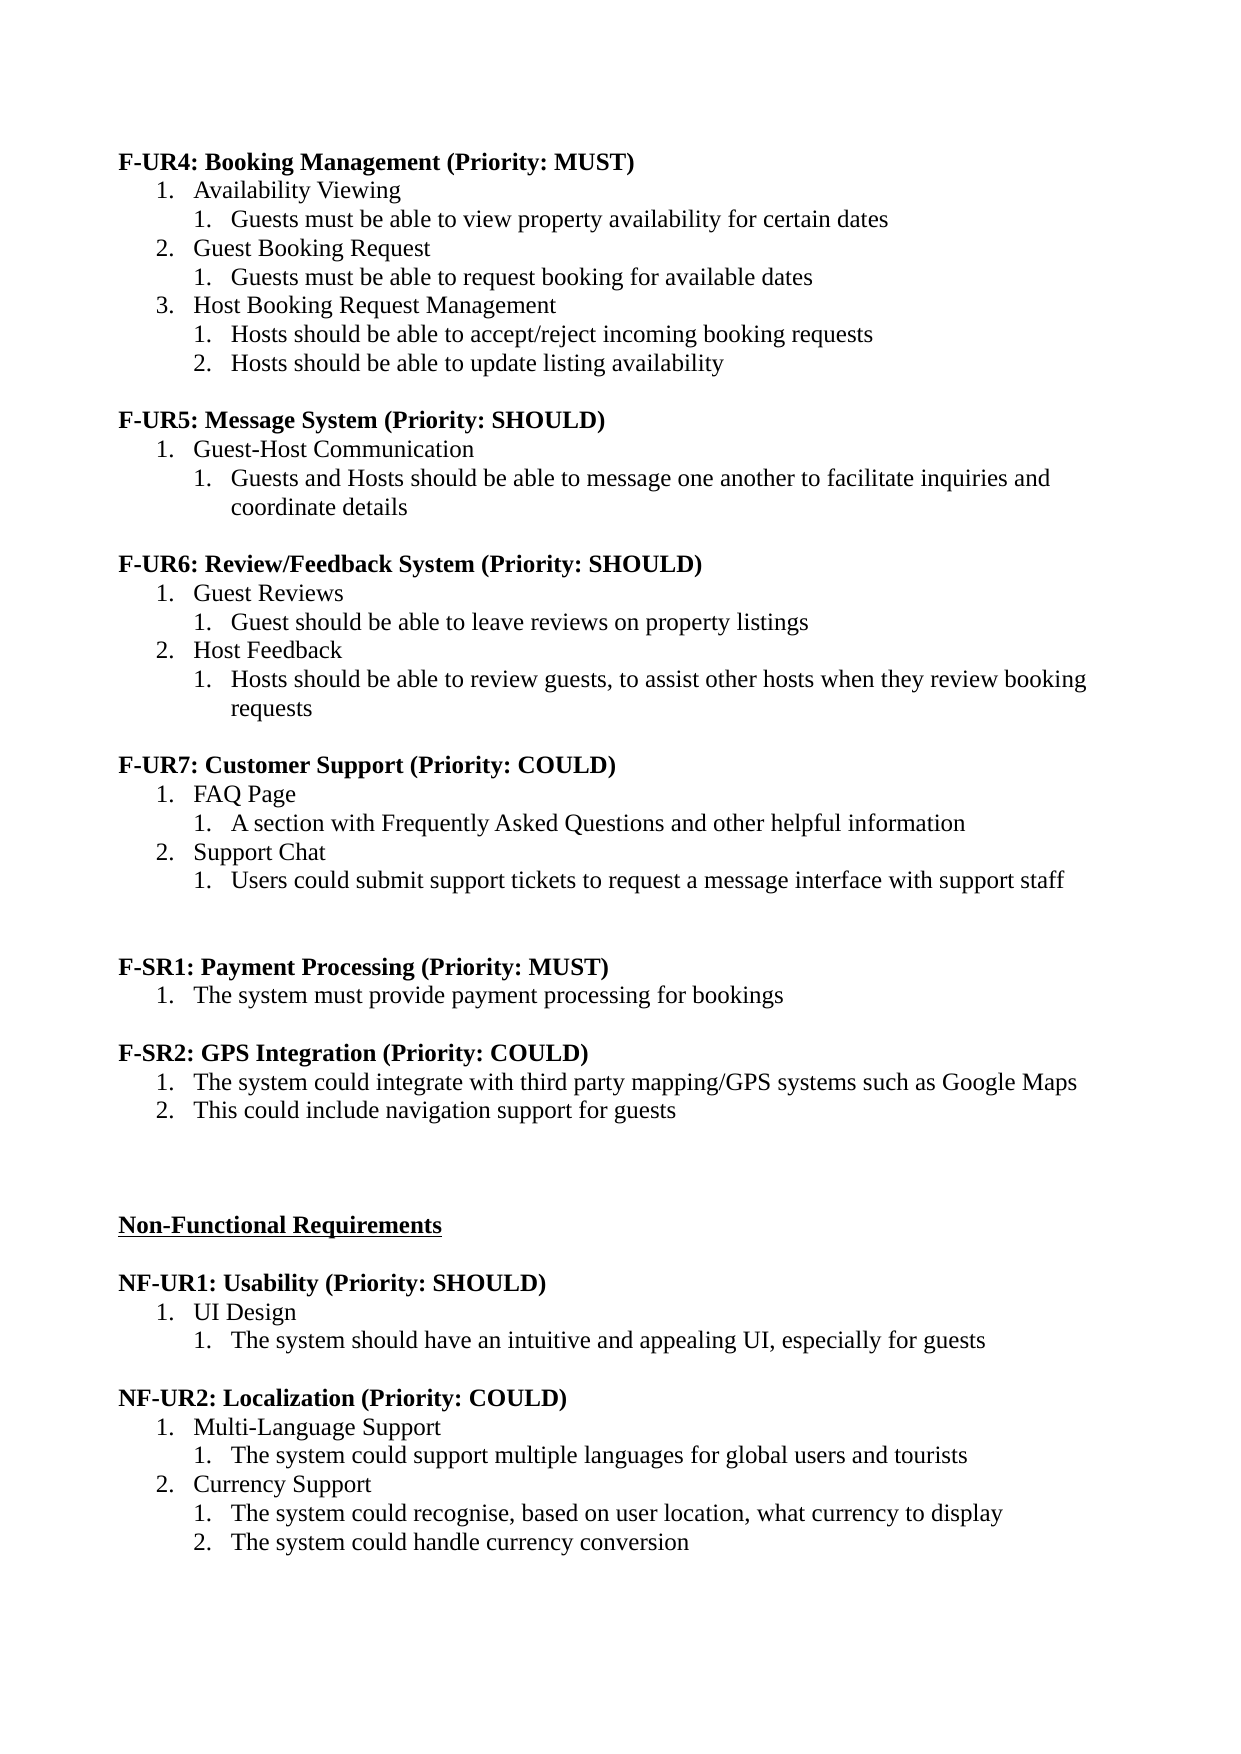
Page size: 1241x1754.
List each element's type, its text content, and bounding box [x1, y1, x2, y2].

text F-SR2: GPS Integration (Priority: COULD) [118, 1038, 1122, 1067]
list The system could integrate with third party mapping/GPS systems such as Google Maps [156, 1067, 1122, 1096]
list This could include navigation support for guests [156, 1096, 1122, 1124]
list Hosts should be able to review guests, to assist other hosts when they review booking requests [193, 664, 1122, 722]
list Guests must be able to view property availability for certain dates [193, 204, 1122, 233]
list Availability Viewing [156, 176, 1122, 204]
text Non-Functional Requirements [118, 1211, 1122, 1239]
list FAQ Page [156, 779, 1122, 808]
text F-UR7: Customer Support (Priority: COULD) [118, 751, 1122, 779]
list Guests and Hosts should be able to message one another to facilitate inquiries and coordinate details [193, 463, 1122, 521]
list Host Feedback [156, 636, 1122, 664]
list A section with Frequently Asked Questions and other helpful information [193, 808, 1122, 837]
list Host Booking Request Management [156, 291, 1122, 319]
text NF-UR2: Localization (Priority: COULD) [118, 1383, 1122, 1412]
list Guests must be able to request booking for available dates [193, 262, 1122, 291]
list The system could recognise, based on user location, what currency to display [193, 1498, 1122, 1527]
list Guest should be able to leave reviews on property listings [193, 607, 1122, 636]
text F-UR4: Booking Management (Priority: MUST) [118, 147, 1122, 176]
list Users could submit support tickets to request a message interface with support staff [193, 866, 1122, 894]
list UI Design [156, 1297, 1122, 1326]
list Currency Support [156, 1469, 1122, 1498]
list The system must provide payment processing for bookings [156, 981, 1122, 1009]
list The system should have an intuitive and appealing UI, especially for guests [193, 1326, 1122, 1354]
list The system could support multiple languages for global users and tourists [193, 1441, 1122, 1469]
list Support Chat [156, 837, 1122, 866]
list Guest Booking Request [156, 233, 1122, 262]
list The system could handle currency conversion [193, 1527, 1122, 1556]
list Hosts should be able to update listing availability [193, 348, 1122, 377]
list Guest Reviews [156, 578, 1122, 607]
text F-SR1: Payment Processing (Priority: MUST) [118, 952, 1122, 981]
list Guest-Host Communication [156, 434, 1122, 463]
list Multi-Language Support [156, 1412, 1122, 1441]
text F-UR6: Review/Feedback System (Priority: SHOULD) [118, 549, 1122, 578]
text F-UR5: Message System (Priority: SHOULD) [118, 406, 1122, 434]
text NF-UR1: Usability (Priority: SHOULD) [118, 1268, 1122, 1297]
list Hosts should be able to accept/reject incoming booking requests [193, 319, 1122, 348]
